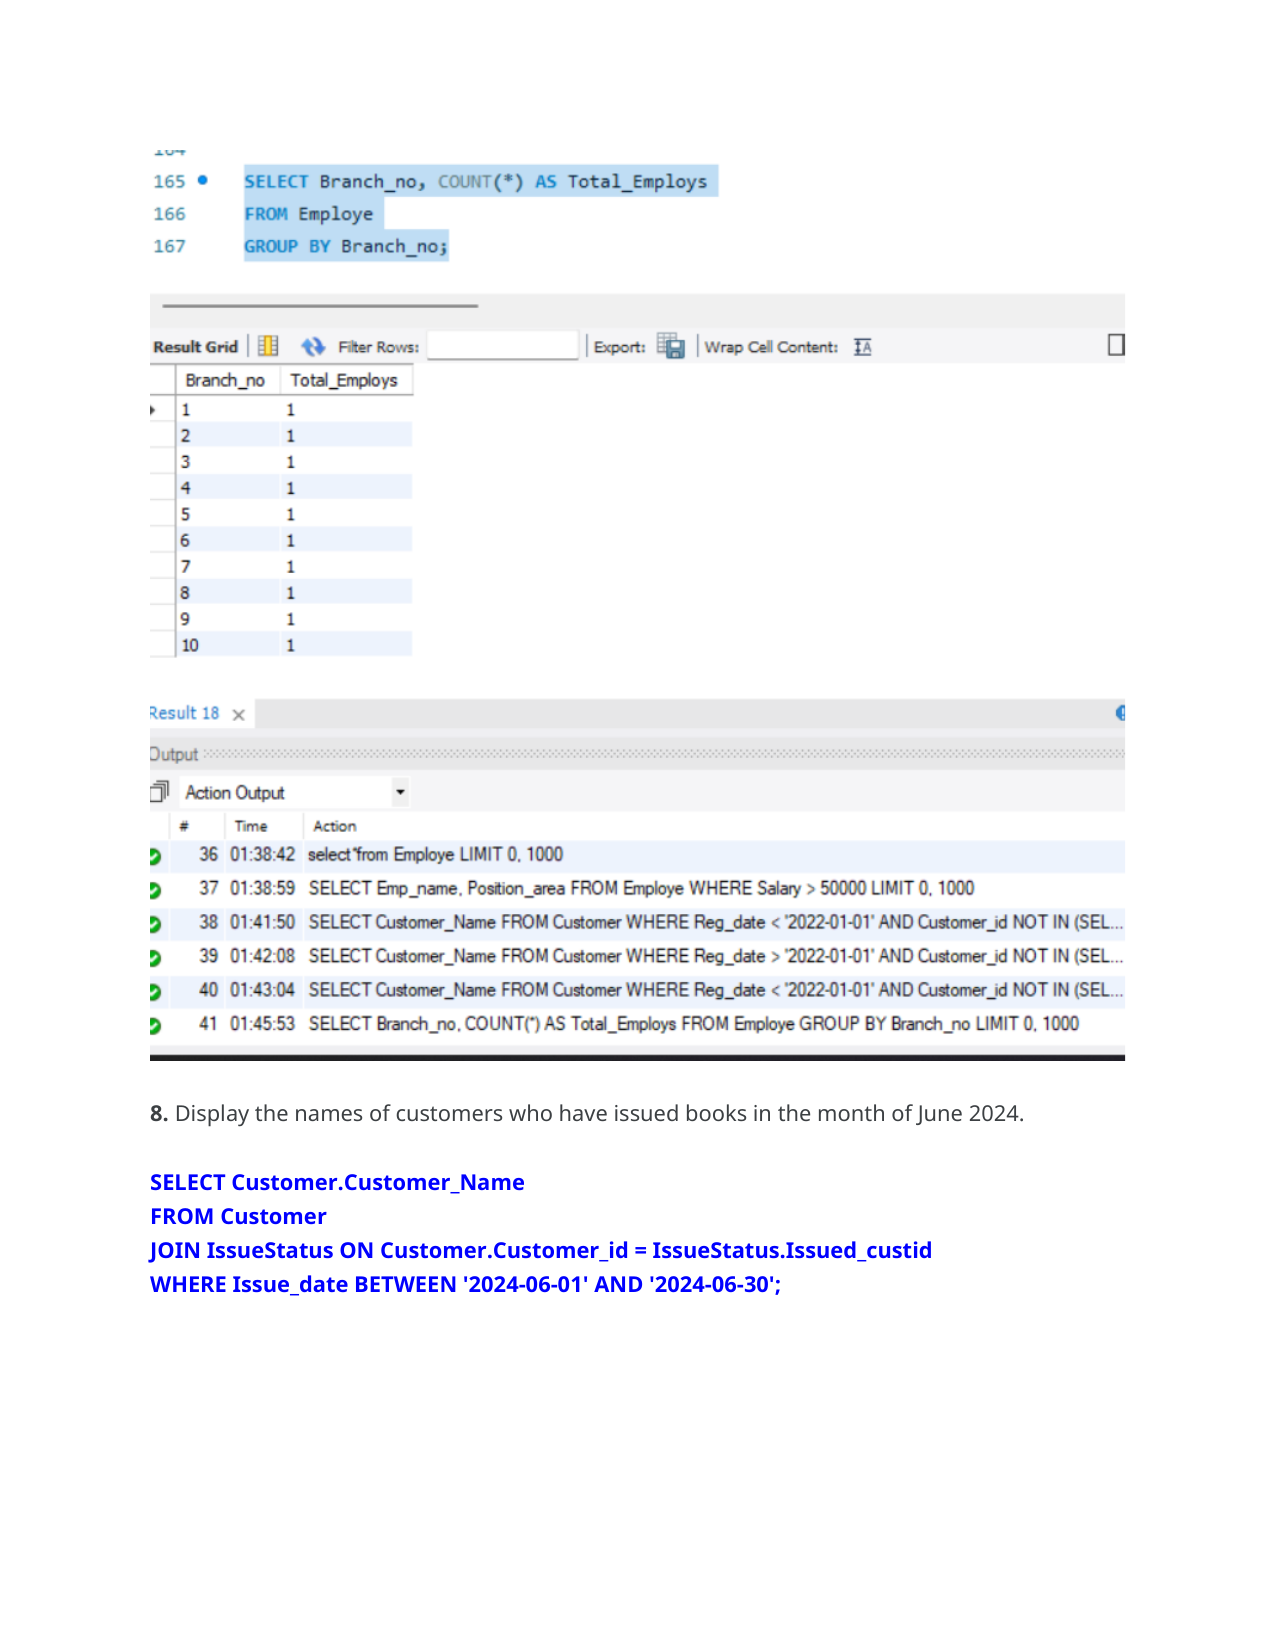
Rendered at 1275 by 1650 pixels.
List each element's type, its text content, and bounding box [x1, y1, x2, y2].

text WHERE Issue_date BETWEEN '2024-06-01' AND '2024-06-30'; [150, 1269, 1125, 1299]
text FROM Customer [150, 1201, 1125, 1231]
text 8. Display the names of customers who have issued books in the month of June 2024. [150, 1098, 1125, 1128]
picture [150, 150, 1125, 1061]
text JOIN IssueStatus ON Customer.Customer_id = IssueStatus.Issued_custid [150, 1235, 1125, 1265]
text SELECT Customer.Customer_Name [150, 1167, 1125, 1197]
